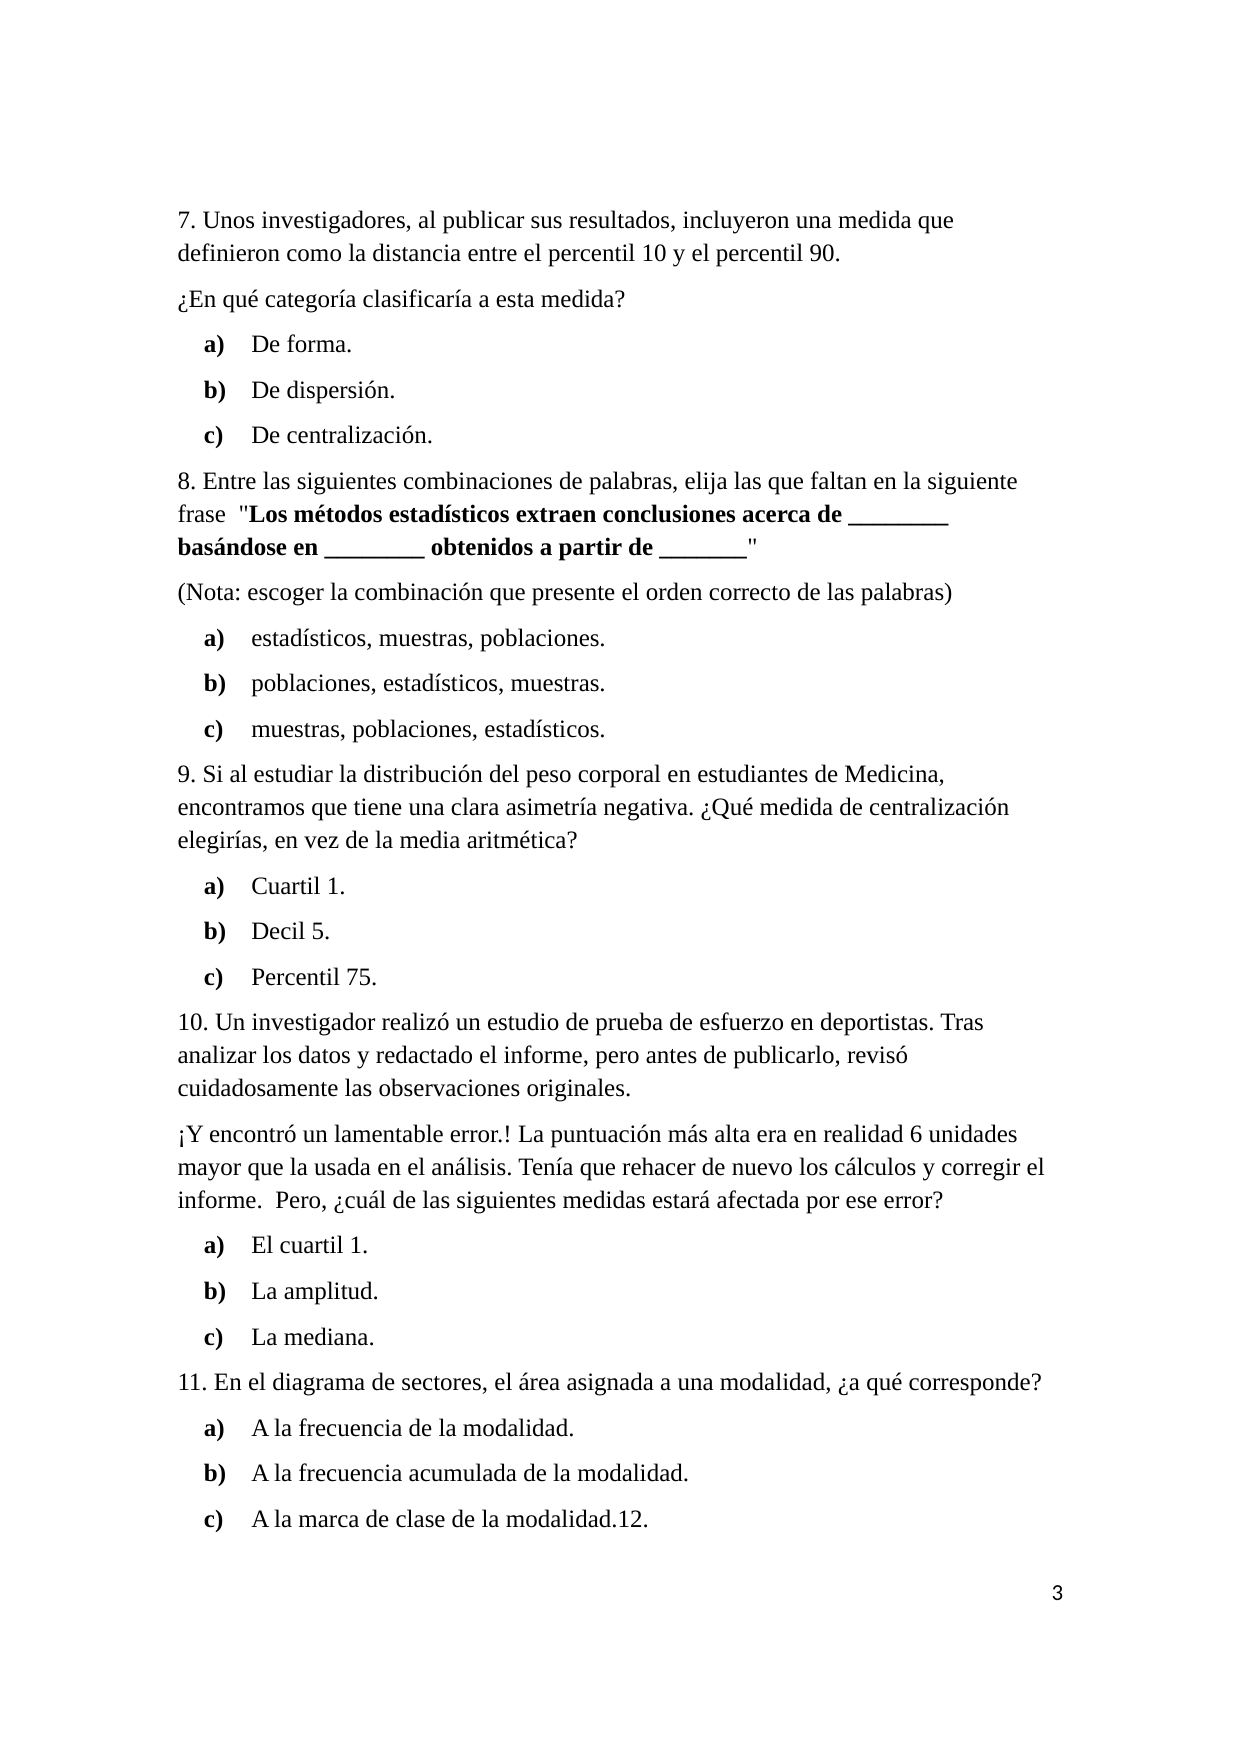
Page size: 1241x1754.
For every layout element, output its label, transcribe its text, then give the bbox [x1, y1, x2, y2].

list La amplitud. [204, 1276, 1063, 1305]
list A la frecuencia acumulada de la modalidad. [204, 1458, 1063, 1487]
list Decil 5. [204, 916, 1063, 945]
list estadísticos, muestras, poblaciones. [204, 623, 1063, 652]
list De forma. [204, 329, 1063, 358]
text 7. Unos investigadores, al publicar sus resultados, incluyeron una medida que definieron como la distancia entre el percentil 10 y el percentil 90. [177, 205, 1063, 267]
list poblaciones, estadísticos, muestras. [204, 668, 1063, 697]
list De centralización. [204, 420, 1063, 449]
list A la frecuencia de la modalidad. [204, 1413, 1063, 1441]
text 9. Si al estudiar la distribución del peso corporal en estudiantes de Medicina, encontramos que tiene una clara asimetría negativa. ¿Qué medida de centralización elegirías, en vez de la media aritmética? [177, 759, 1063, 854]
text 10. Un investigador realizó un estudio de prueba de esfuerzo en deportistas. Tras analizar los datos y redactado el informe, pero antes de publicarlo, revisó cuidadosamente las observaciones originales. [177, 1007, 1063, 1102]
text ¿En qué categoría clasificaría a esta medida? [177, 284, 1063, 312]
list muestras, poblaciones, estadísticos. [204, 714, 1063, 743]
list Percentil 75. [204, 962, 1063, 991]
text ¡Y encontró un lamentable error.! La puntuación más alta era en realidad 6 unidades mayor que la usada en el análisis. Tenía que rehacer de nuevo los cálculos y corregir el informe. Pero, ¿cuál de las siguientes medidas estará afectada por ese error? [177, 1119, 1063, 1214]
text (Nota: escoger la combinación que presente el orden correcto de las palabras) [177, 577, 1063, 606]
text 11. En el diagrama de sectores, el área asignada a una modalidad, ¿a qué corresponde? [177, 1367, 1063, 1396]
list De dispersión. [204, 375, 1063, 403]
list A la marca de clase de la modalidad.12. [204, 1504, 1063, 1532]
text 8. Entre las siguientes combinaciones de palabras, elija las que faltan en la siguiente frase "Los métodos estadísticos extraen conclusiones acerca de ________ basándose en ________ obtenidos a partir de _______" [177, 466, 1063, 561]
list El cuartil 1. [204, 1231, 1063, 1259]
list Cuartil 1. [204, 871, 1063, 900]
list La mediana. [204, 1322, 1063, 1350]
